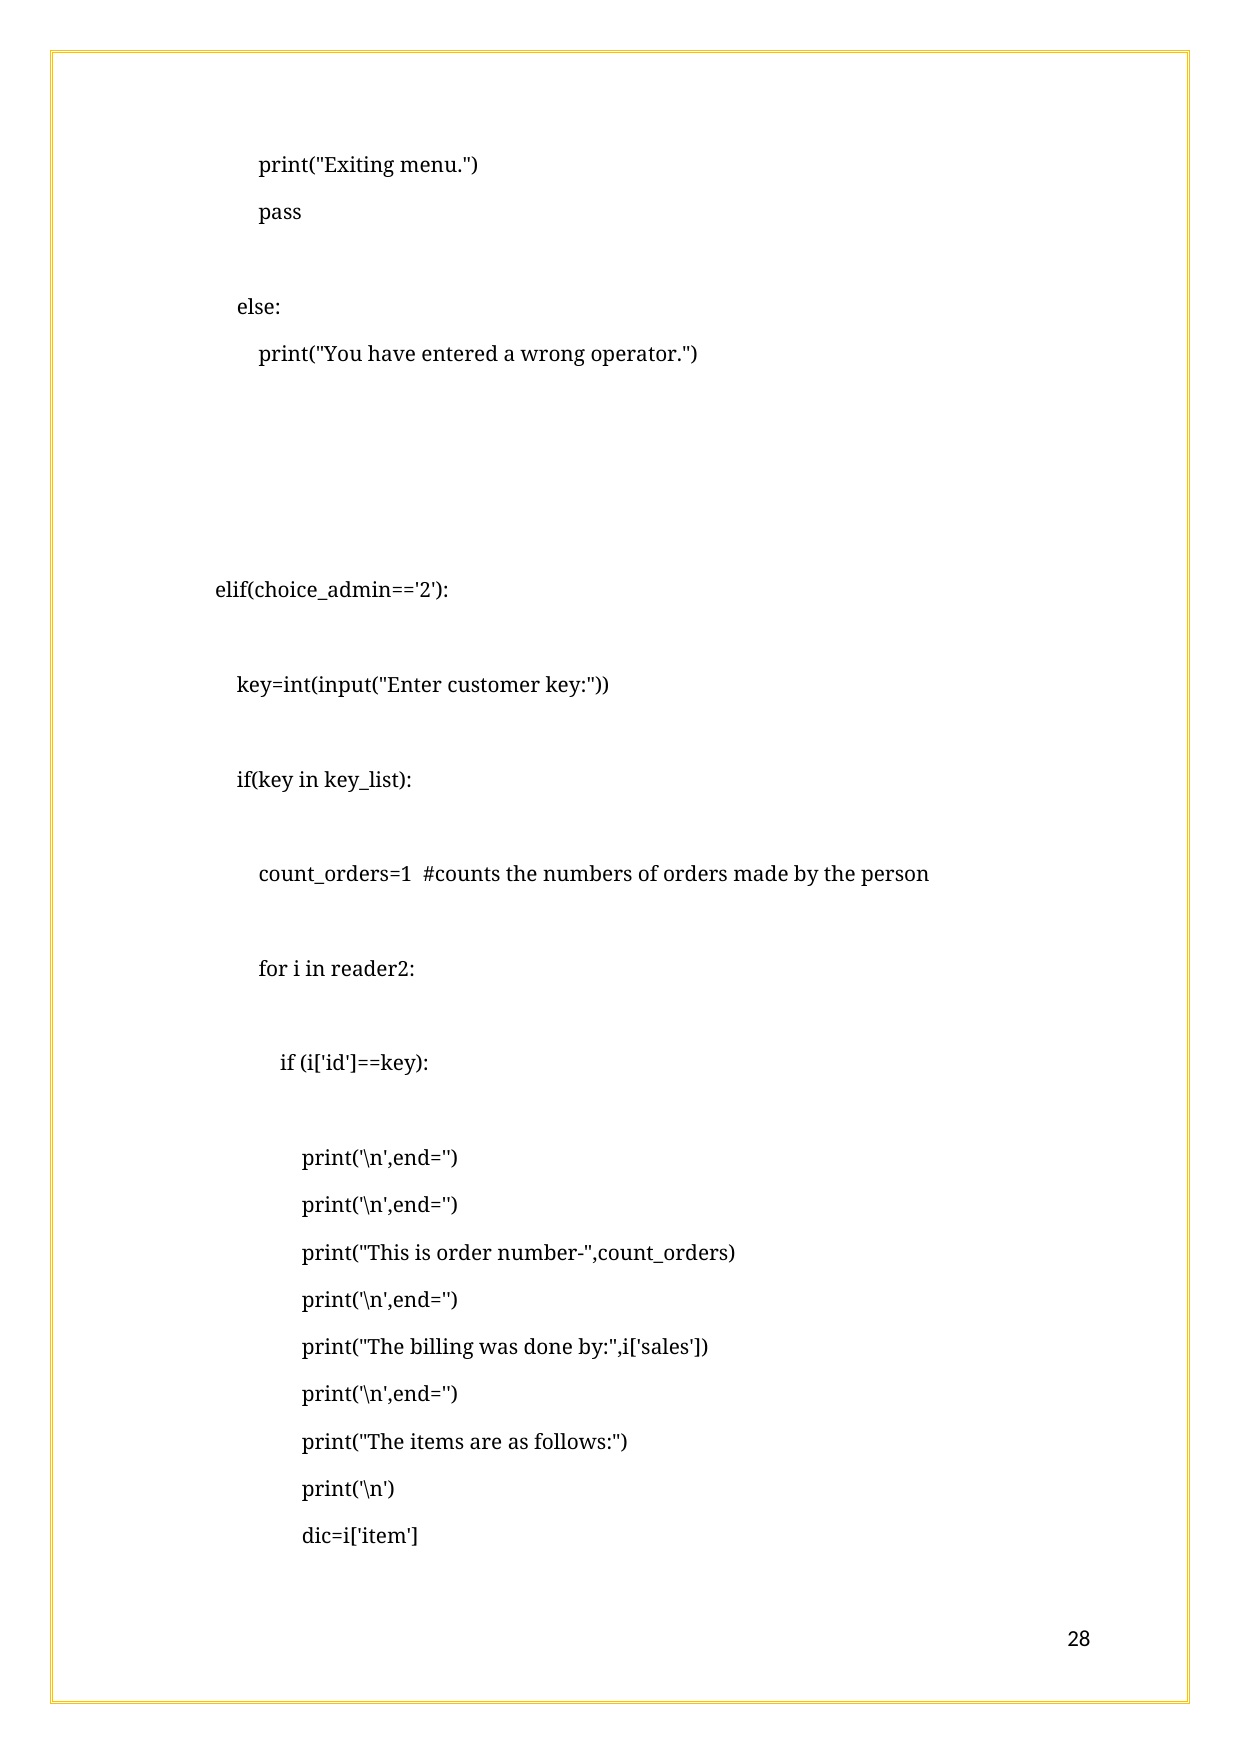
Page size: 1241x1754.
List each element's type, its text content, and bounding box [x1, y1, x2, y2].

text dic=i['item'] [150, 1521, 1090, 1550]
text print("Exiting menu.") [150, 150, 1090, 178]
text print('\n',end='') [150, 1285, 1090, 1313]
text if (i['id']==key): [150, 1048, 1090, 1077]
text count_orders=1 #counts the numbers of orders made by the person [150, 859, 1090, 888]
text for i in reader2: [150, 954, 1090, 982]
text print('\n',end='') [150, 1143, 1090, 1172]
text elif(choice_admin=='2'): [150, 576, 1090, 604]
text pass [150, 197, 1090, 226]
text if(key in key_list): [150, 765, 1090, 793]
text key=int(input("Enter customer key:")) [150, 670, 1090, 699]
text print('\n',end='') [150, 1190, 1090, 1219]
text else: [150, 292, 1090, 320]
text print("The billing was done by:",i['sales']) [150, 1332, 1090, 1361]
text print("The items are as follows:") [150, 1427, 1090, 1455]
text print('\n',end='') [150, 1379, 1090, 1408]
text print('\n') [150, 1474, 1090, 1503]
text print("This is order number-",count_orders) [150, 1238, 1090, 1266]
text print("You have entered a wrong operator.") [150, 339, 1090, 368]
